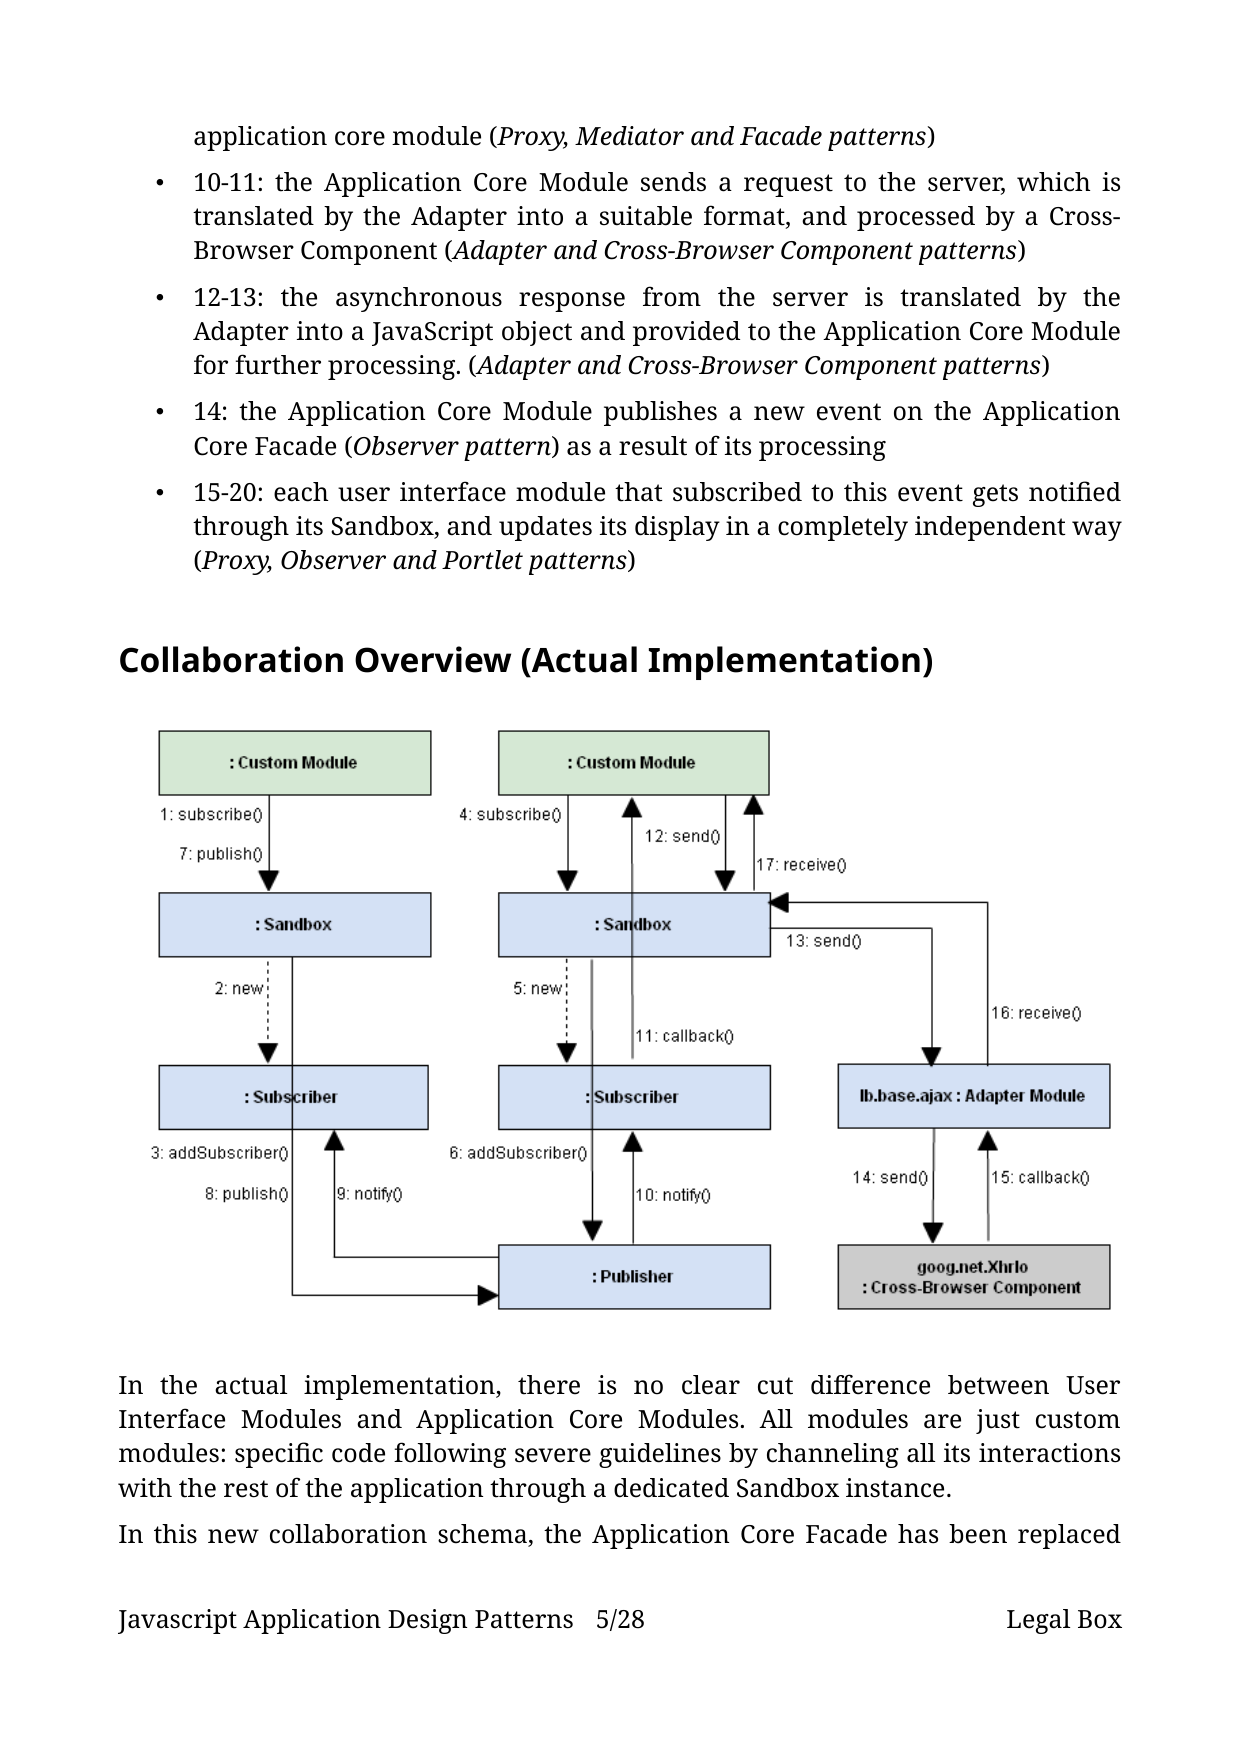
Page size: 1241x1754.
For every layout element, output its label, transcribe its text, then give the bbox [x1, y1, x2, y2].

picture [118, 717, 1123, 1322]
list 12-13: the asynchronous response from the server is translated by the Adapter into a JavaScript object and provided to the Application Core Module for further processing. (Adapter and Cross-Browser Component patterns) [156, 279, 1122, 382]
text In this new collaboration schema, the Application Core Facade has been replaced [118, 1517, 1122, 1551]
list 14: the Application Core Module publishes a new event on the Application Core Facade (Observer pattern) as a result of its processing [156, 394, 1122, 462]
list 15-20: each user interface module that subscribed to this event gets notified through its Sandbox, and updates its display in a completely independent way (Proxy, Observer and Portlet patterns) [156, 475, 1122, 577]
text In the actual implementation, there is no clear cut difference between User Interface Modules and Application Core Modules. All modules are just custom modules: specific code following severe guidelines by channeling all its interactions with the rest of the application through a dedicated Sandbox instance. [118, 1368, 1122, 1504]
list 10-11: the Application Core Module sends a request to the server, which is translated by the Adapter into a suitable format, and processed by a Cross-Browser Component (Adapter and Cross-Browser Component patterns) [156, 165, 1122, 267]
list application core module (Proxy, Mediator and Facade patterns) [156, 118, 1122, 152]
subtitle Collaboration Overview (Actual Implementation) [118, 637, 1122, 682]
